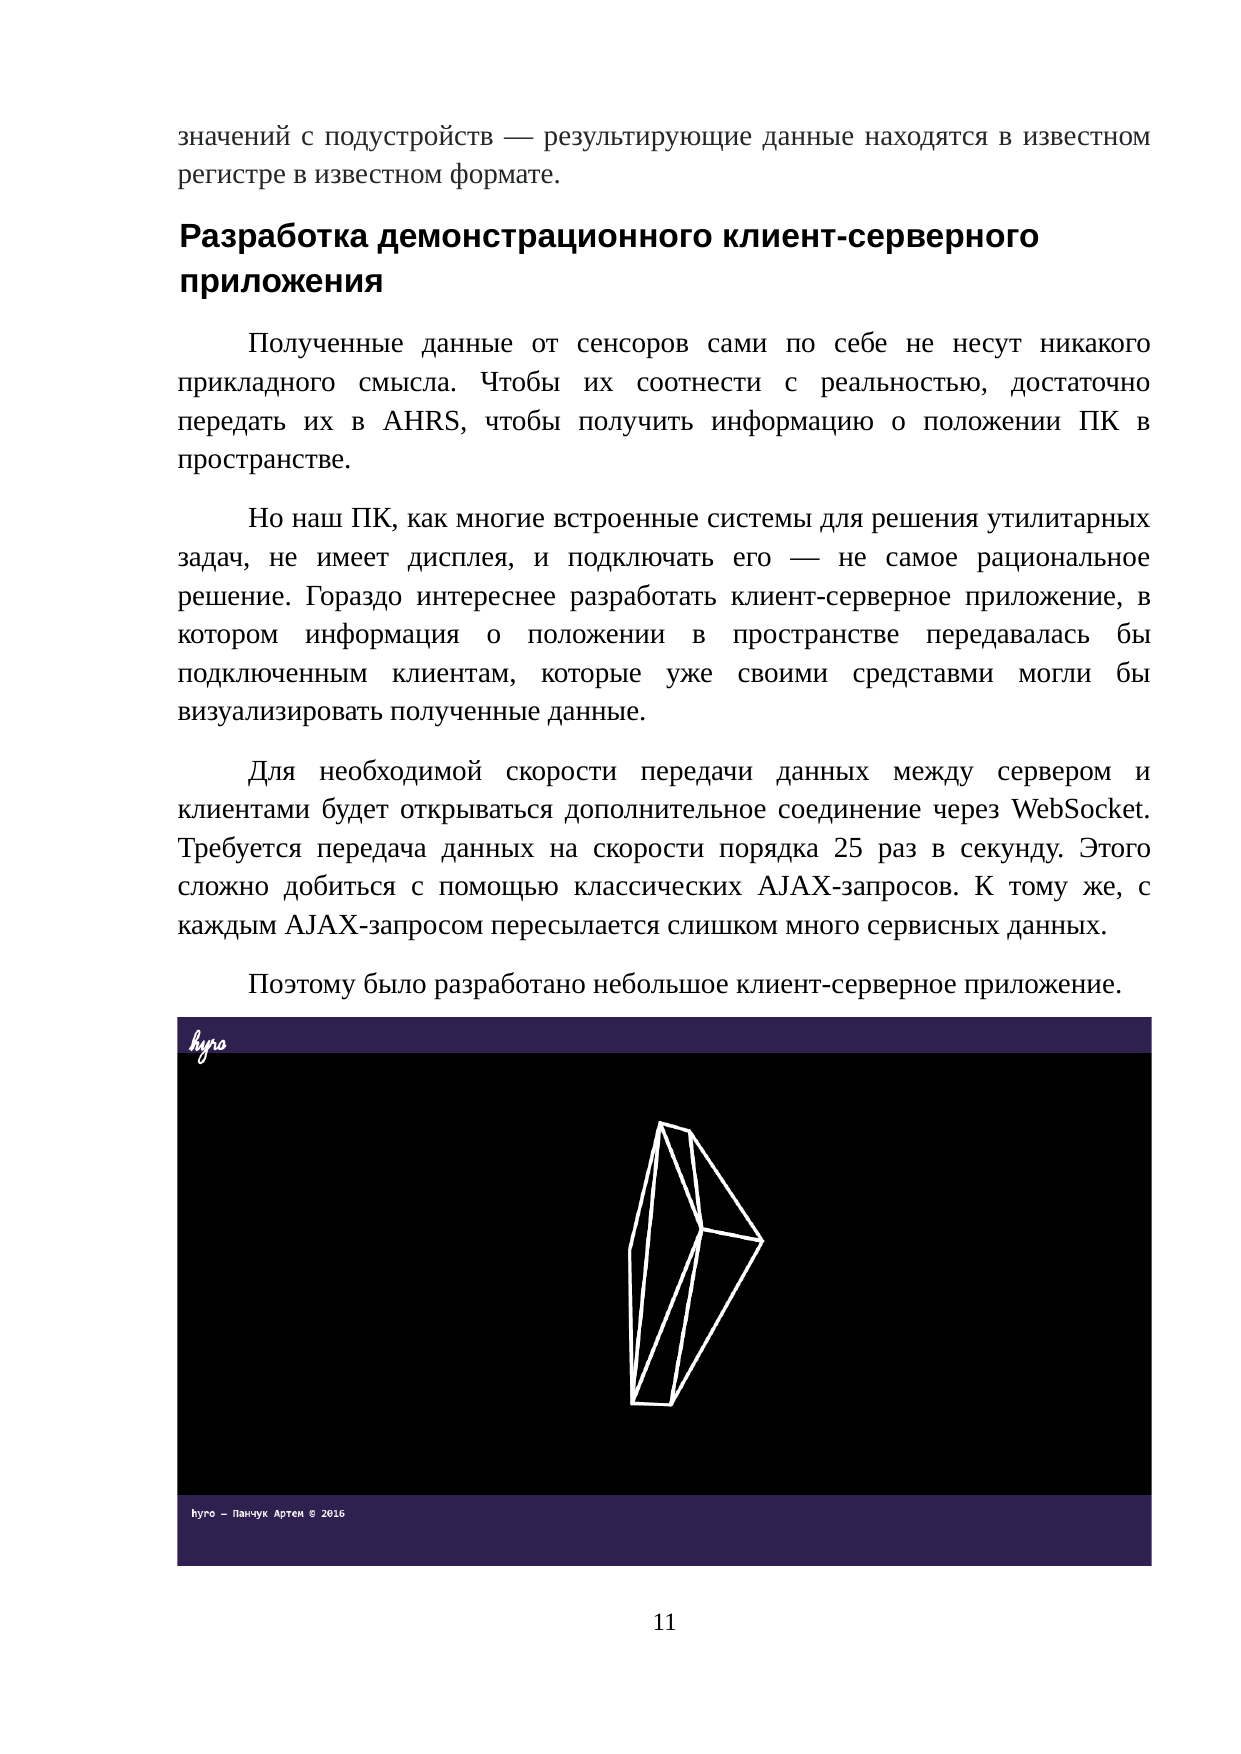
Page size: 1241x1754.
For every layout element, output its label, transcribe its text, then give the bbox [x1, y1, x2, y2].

subtitle Для необходимой скорости передачи данных между сервером и клиентами будет открываться дополнительное соединение через WebSocket. Требуется передача данных на скорости порядка 25 раз в секунду. Этого сложно добиться с помощью классических AJAX-запросов. К тому же, с каждым AJAX-запросом пересылается слишком много сервисных данных. [177, 753, 1152, 940]
subtitle Но наш ПК, как многие встроенные системы для решения утилитарных задач, не имеет дисплея, и подключать его — не самое рациональное решение. Гораздо интереснее разработать клиент-серверное приложение, в котором информация о положении в пространстве передавалась бы подключенным клиентам, которые уже своими средставми могли бы визуализировать полученные данные. [177, 501, 1152, 727]
text значений с подустройств — результирующие данные находятся в известном регистре в известном формате. [177, 118, 1152, 190]
subtitle Разработка демонстрационного клиент-серверного приложения [179, 216, 1152, 299]
subtitle Полученные данные от сенсоров сами по себе не несут никакого прикладного смысла. Чтобы их соотнести с реальностью, достаточно передать их в AHRS, чтобы получить информацию о положении ПК в пространстве. [177, 326, 1152, 475]
picture [177, 1017, 1152, 1566]
subtitle Поэтому было разработано небольшое клиент-серверное приложение. [177, 966, 1152, 1000]
